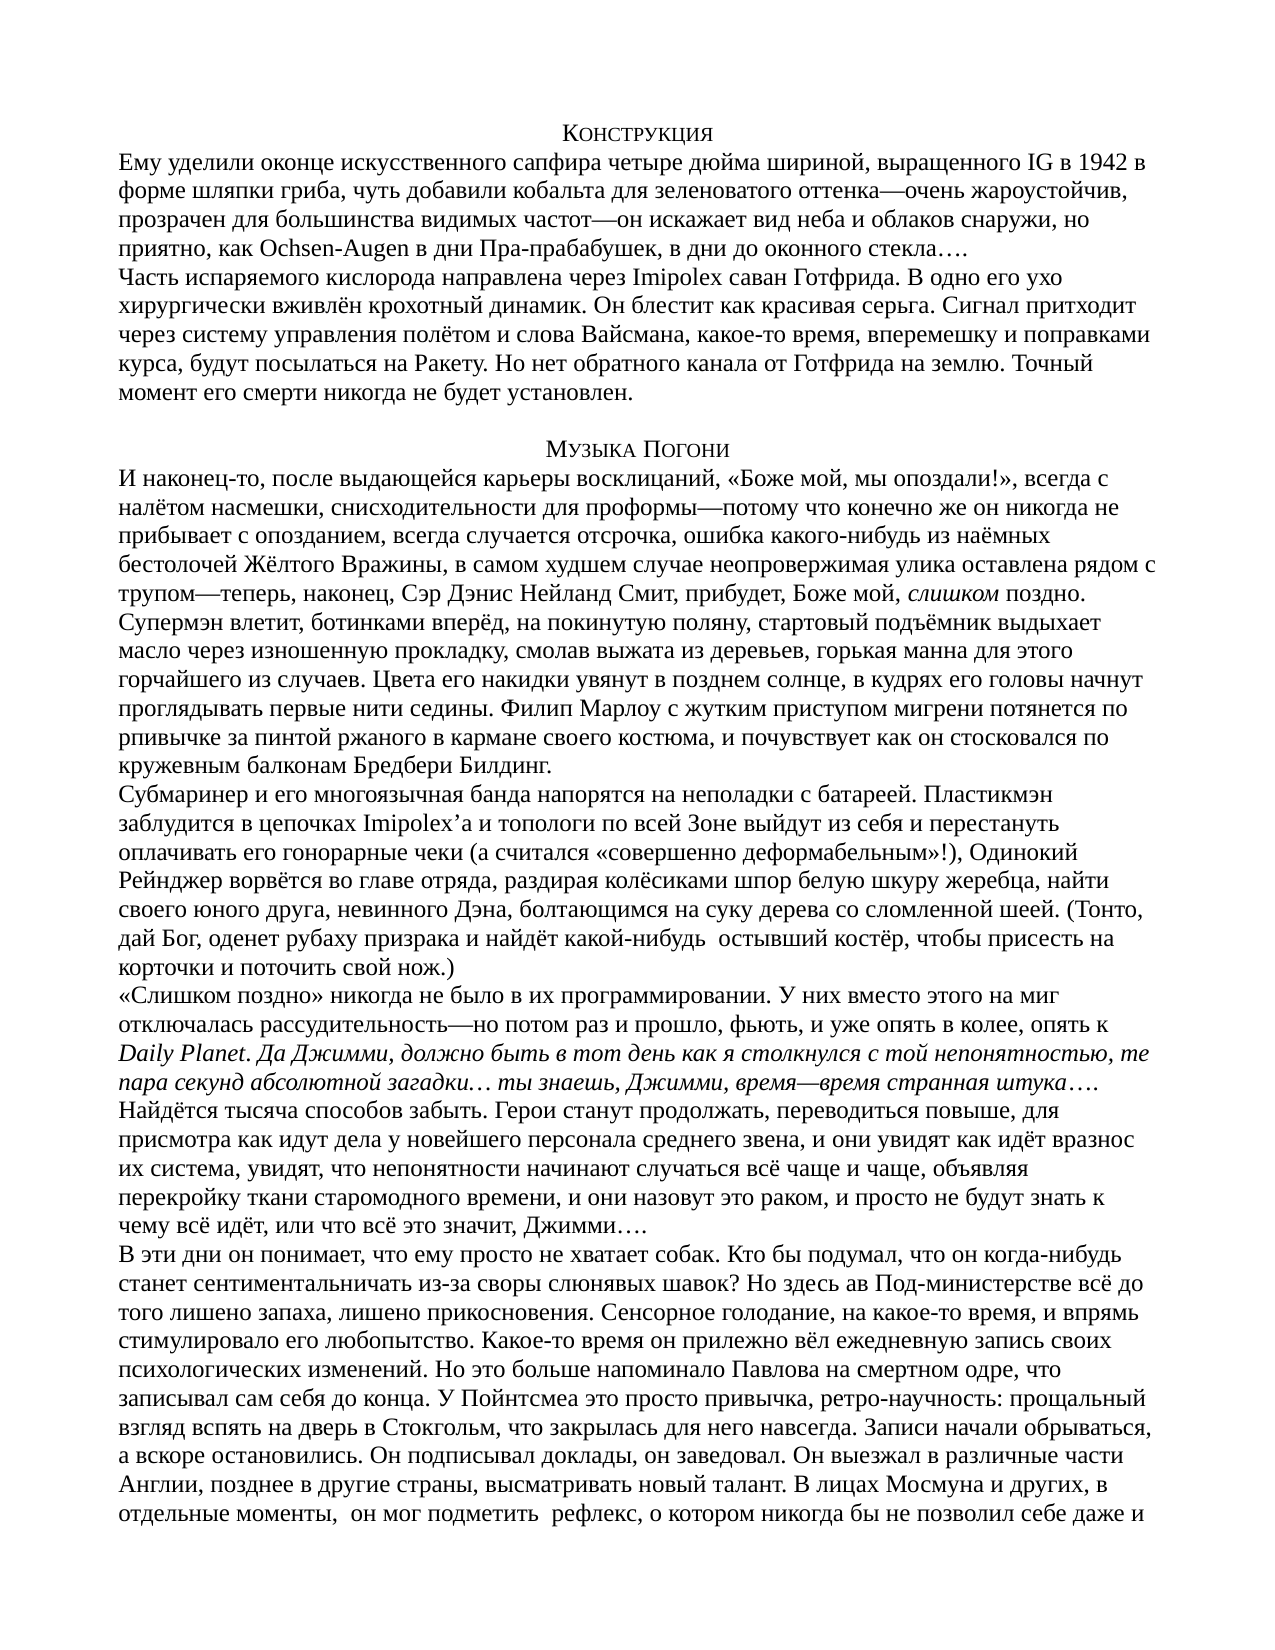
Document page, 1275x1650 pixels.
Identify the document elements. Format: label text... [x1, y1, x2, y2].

text Конструкция [118, 118, 1157, 147]
text Субмаринер и его многоязычная банда напорятся на неполадки с батареей. Пластикмэн заблудится в цепочках Imipolex’а и топологи по всей Зоне выйдут из себя и перестануть оплачивать его гонорарные чеки (а считался «совершенно деформабельным»!), Одинокий Рейнджер ворвётся во главе отряда, раздирая колёсиками шпор белую шкуру жеребца, найти своего юного друга, невинного Дэна, болтающимся на суку дерева со сломленной шеей. (Тонто, дай Бог, оденет рубаху призрака и найдёт какой-нибудь остывший костёр, чтобы присесть на корточки и поточить свой нож.) [118, 779, 1157, 981]
text «Слишком поздно» никогда не было в их программировании. У них вместо этого на миг отключалась рассудительность—но потом раз и прошло, фьють, и уже опять в колее, опять к Daily Planet. Да Джимми, должно быть в тот день как я столкнулся с той непонятностью, те пара секунд абсолютной загадки… ты знаешь, Джимми, время—время странная штука…. Найдётся тысяча способов забыть. Герои станут продолжать, переводиться повыше, для присмотра как идут дела у новейшего персонала среднего звена, и они увидят как идёт вразнос их система, увидят, что непонятности начинают случаться всё чаще и чаще, объявляя перекройку ткани старомодного времени, и они назовут это раком, и просто не будут знать к чему всё идёт, или что всё это значит, Джимми…. [118, 981, 1157, 1239]
text Ему уделили оконце искусственного сапфира четыре дюйма шириной, выращенного IG в 1942 в форме шляпки гриба, чуть добавили кобальта для зеленоватого оттенка—очень жароустойчив, прозрачен для большинства видимых частот—он искажает вид неба и облаков снаружи, но приятно, как Ochsen-Augen в дни Пра-прабабушек, в дни до оконного стекла…. [118, 147, 1157, 262]
text Музыка Погони [118, 434, 1157, 463]
text Часть испаряемого кислорода направлена через Imipolex саван Готфрида. В одно его ухо хирургически вживлён крохотный динамик. Он блестит как красивая серьга. Сигнал притходит через систему управления полётом и слова Вайсмана, какое-то время, вперемешку и поправками курса, будут посылаться на Ракету. Но нет обратного канала от Готфрида на землю. Точный момент его смерти никогда не будет установлен. [118, 262, 1157, 406]
text В эти дни он понимает, что ему просто не хватает собак. Кто бы подумал, что он когда-нибудь станет сентиментальничать из-за своры слюнявых шавок? Но здесь ав Под-министерстве всё до того лишено запаха, лишено прикосновения. Сенсорное голодание, на какое-то время, и впрямь стимулировало его любопытство. Какое-то время он прилежно вёл ежедневную запись своих психологических изменений. Но это больше напоминало Павлова на смертном одре, что записывал сам себя до конца. У Пойнтсмеа это просто привычка, ретро-научность: прощальный взгляд вспять на дверь в Стокгольм, что закрылась для него навсегда. Записи начали обрываться, а вскоре остановились. Он подписывал доклады, он заведовал. Он выезжал в различные части Англии, позднее в другие страны, высматривать новый талант. В лицах Мосмуна и других, в отдельные моменты, он мог подметить рефлекс, о котором никогда бы не позволил себе даже и [118, 1239, 1157, 1527]
text И наконец-то, после выдающейся карьеры восклицаний, «Боже мой, мы опоздали!», всегда с налётом насмешки, снисходительности для проформы—потому что конечно же он никогда не прибывает с опозданием, всегда случается отсрочка, ошибка какого-нибудь из наёмных бестолочей Жёлтого Вражины, в самом худшем случае неопровержимая улика оставлена рядом с трупом—теперь, наконец, Сэр Дэнис Нейланд Смит, прибудет, Боже мой, слишком поздно. [118, 463, 1157, 607]
text Супермэн влетит, ботинками вперёд, на покинутую поляну, стартовый подъёмник выдыхает масло через изношенную прокладку, смолав выжата из деревьев, горькая манна для этого горчайшего из случаев. Цвета его накидки увянут в позднем солнце, в кудрях его головы начнут проглядывать первые нити седины. Филип Марлоу с жутким приступом мигрени потянется по рпивычке за пинтой ржаного в кармане своего костюма, и почувствует как он стосковался по кружевным балконам Бредбери Билдинг. [118, 607, 1157, 779]
